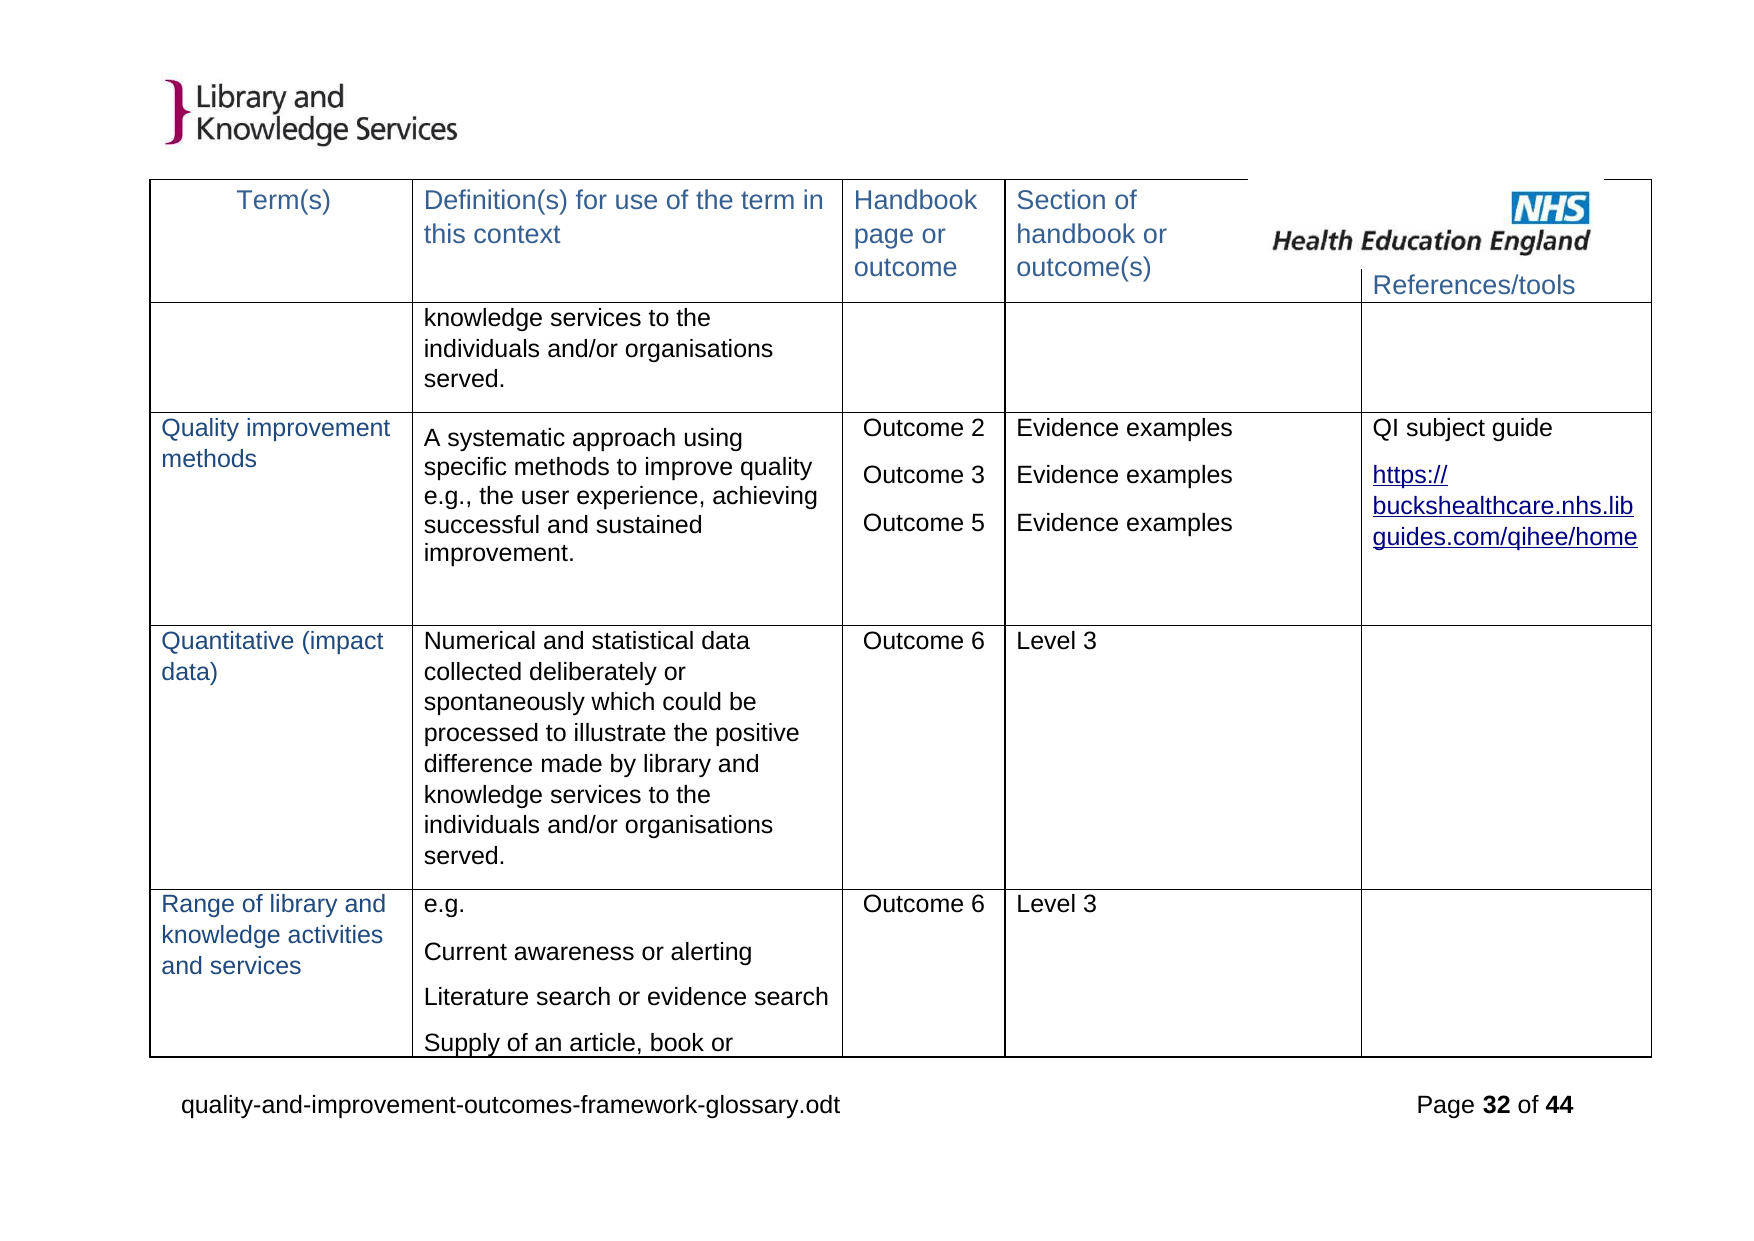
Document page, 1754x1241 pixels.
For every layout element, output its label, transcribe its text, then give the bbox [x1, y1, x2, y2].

table_header Handbook page or outcome [843, 180, 1004, 302]
table_cell Outcome 2 Outcome 3 Outcome 5 [843, 413, 1004, 625]
table_header Definition(s) for use of the term in this context [413, 180, 842, 302]
table_cell Range of library and knowledge activities and services [151, 890, 412, 1056]
table_cell [1006, 303, 1361, 412]
table_cell knowledge services to the individuals and/or organisations served. [413, 303, 842, 412]
table_cell Quality improvement methods [151, 413, 412, 625]
table_cell [1362, 890, 1651, 1056]
table_cell e.g. Current awareness or alerting Literature search or evidence search Supply of an article, book or [413, 890, 842, 1056]
table_cell [1362, 626, 1651, 888]
table_header References/tools [1362, 180, 1651, 302]
table_cell Numerical and statistical data collected deliberately or spontaneously which could be processed to illustrate the positive difference made by library and knowledge services to the individuals and/or organisations served. [413, 626, 842, 888]
table_cell Level 3 [1006, 890, 1361, 1056]
table_header Section of handbook or outcome(s) [1006, 180, 1361, 302]
table_cell A systematic approach using specific methods to improve quality e.g., the user experience, achieving successful and sustained improvement. [413, 413, 842, 625]
table_cell [843, 303, 1004, 412]
table_cell [151, 303, 412, 412]
table_cell QI subject guide https://buckshealthcare.nhs.libguides.com/qihee/home [1362, 413, 1651, 625]
table_cell Level 3 [1006, 626, 1361, 888]
table_cell [1362, 303, 1651, 412]
table_header Term(s) [151, 180, 412, 302]
table_cell Outcome 6 [843, 890, 1004, 1056]
table_cell Evidence examples Evidence examples Evidence examples [1006, 413, 1361, 625]
table_cell Quantitative (impact data) [151, 626, 412, 888]
table_cell Outcome 6 [843, 626, 1004, 888]
